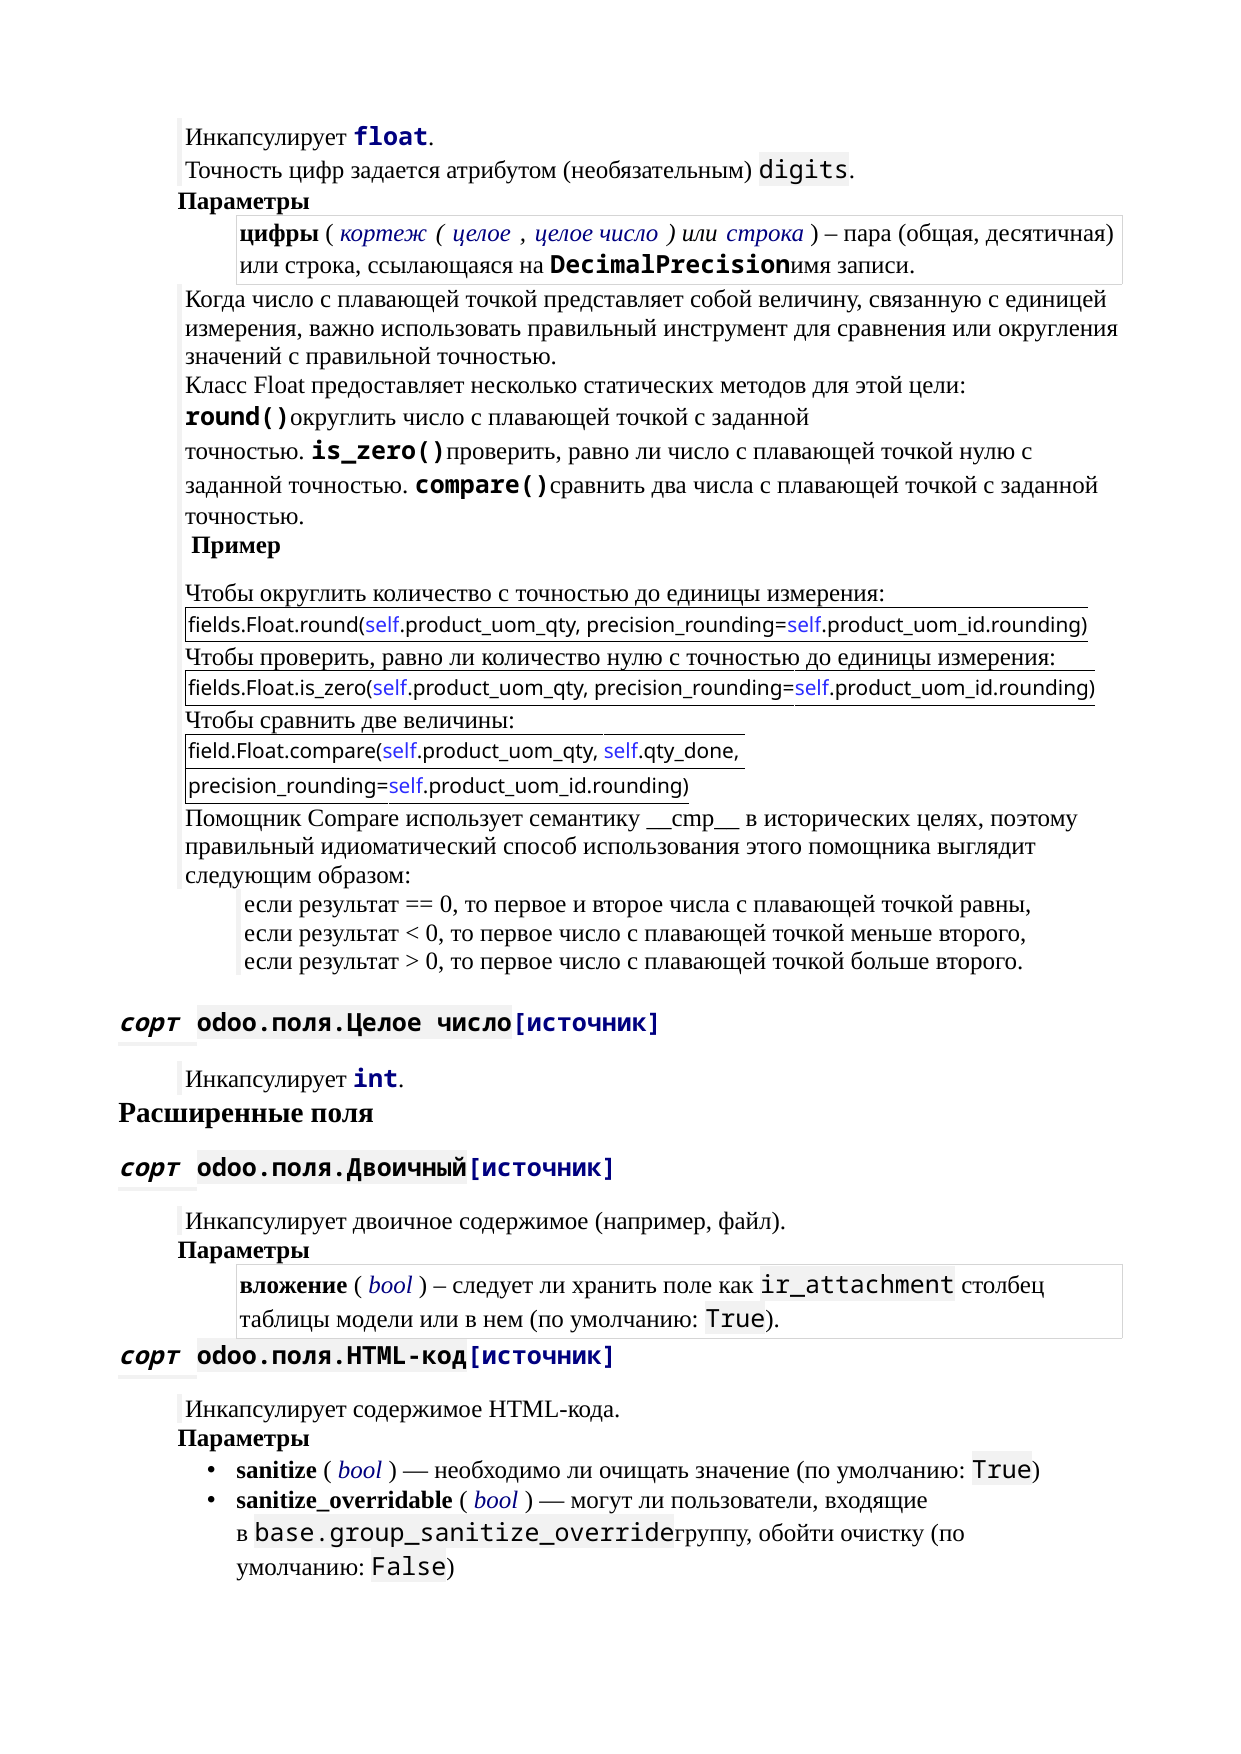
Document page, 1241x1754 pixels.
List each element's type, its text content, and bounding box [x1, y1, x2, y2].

list Инкапсулирует содержимое HTML-кода. [182, 1394, 1122, 1423]
list Класс Float предоставляет несколько статических методов для этой цели: [182, 370, 1122, 399]
text если результат == 0, то первое и второе числа с плавающей точкой равны, если результат < 0, то первое число с плавающей точкой меньше второго, если результат > 0, то первое число с плавающей точкой больше второго. [241, 889, 1063, 975]
list Чтобы сравнить две величины: [182, 705, 1122, 734]
text fields.Float.round(self.product_uom_qty, precision_rounding=self.product_uom_id.rounding) [186, 607, 1122, 642]
list Когда число с плавающей точкой представляет собой величину, связанную с единицей измерения, важно использовать правильный инструмент для сравнения или округления значений с правильной точностью. [182, 284, 1122, 370]
subtitle сорт odoo.поля.Целое число[источник] [118, 1004, 1122, 1046]
list Чтобы проверить, равно ли количество нулю с точностью до единицы измерения: [182, 642, 1122, 670]
list Чтобы округлить количество с точностью до единицы измерения: [182, 578, 1122, 607]
subtitle Параметры [177, 1423, 1122, 1451]
list Помощник Compare использует семантику __cmp__ в исторических целях, поэтому правильный идиоматический способ использования этого помощника выглядит следующим образом: [182, 803, 1122, 889]
text Пример [182, 530, 1122, 558]
list Точность цифр задается атрибутом (необязательным) digits. [182, 152, 1122, 186]
subtitle Параметры [177, 186, 1122, 215]
list sanitize_overridable ( bool ) — могут ли пользователи, входящие в base.group_sanitize_overrideгруппу, обойти очистку (по умолчанию: False) [236, 1485, 1122, 1582]
list sanitize ( bool ) — необходимо ли очищать значение (по умолчанию: True) [236, 1451, 1122, 1485]
subtitle Параметры [177, 1235, 1122, 1263]
list Инкапсулирует int. [182, 1061, 1122, 1095]
list Инкапсулирует float. [182, 118, 1122, 152]
text fields.Float.is_zero(self.product_uom_qty, precision_rounding=self.product_uom_id.rounding) [186, 670, 1122, 705]
subtitle сорт odoo.поля.HTML-код[источник] [118, 1338, 1122, 1379]
list вложение ( bool ) – следует ли хранить поле как ir_attachment столбец таблицы модели или в нем (по умолчанию: True). [237, 1265, 1122, 1338]
list цифры ( кортеж ( целое , целое число ) или строка ) – пара (общая, десятичная) или строка, ссылающаяся на DecimalPrecisionимя записи. [237, 216, 1122, 284]
list Инкапсулирует двоичное содержимое (например, файл). [182, 1206, 1122, 1235]
subtitle сорт odoo.поля.Двоичный[источник] [118, 1150, 1122, 1191]
text field.Float.compare(self.product_uom_qty, self.qty_done, precision_rounding=self.product_uom_id.rounding) [186, 734, 1122, 803]
list round()округлить число с плавающей точкой с заданной точностью. is_zero()проверить, равно ли число с плавающей точкой нулю с заданной точностью. compare()сравнить два числа с плавающей точкой с заданной точностью. [182, 399, 1122, 530]
subtitle Расширенные поля [118, 1095, 1122, 1128]
